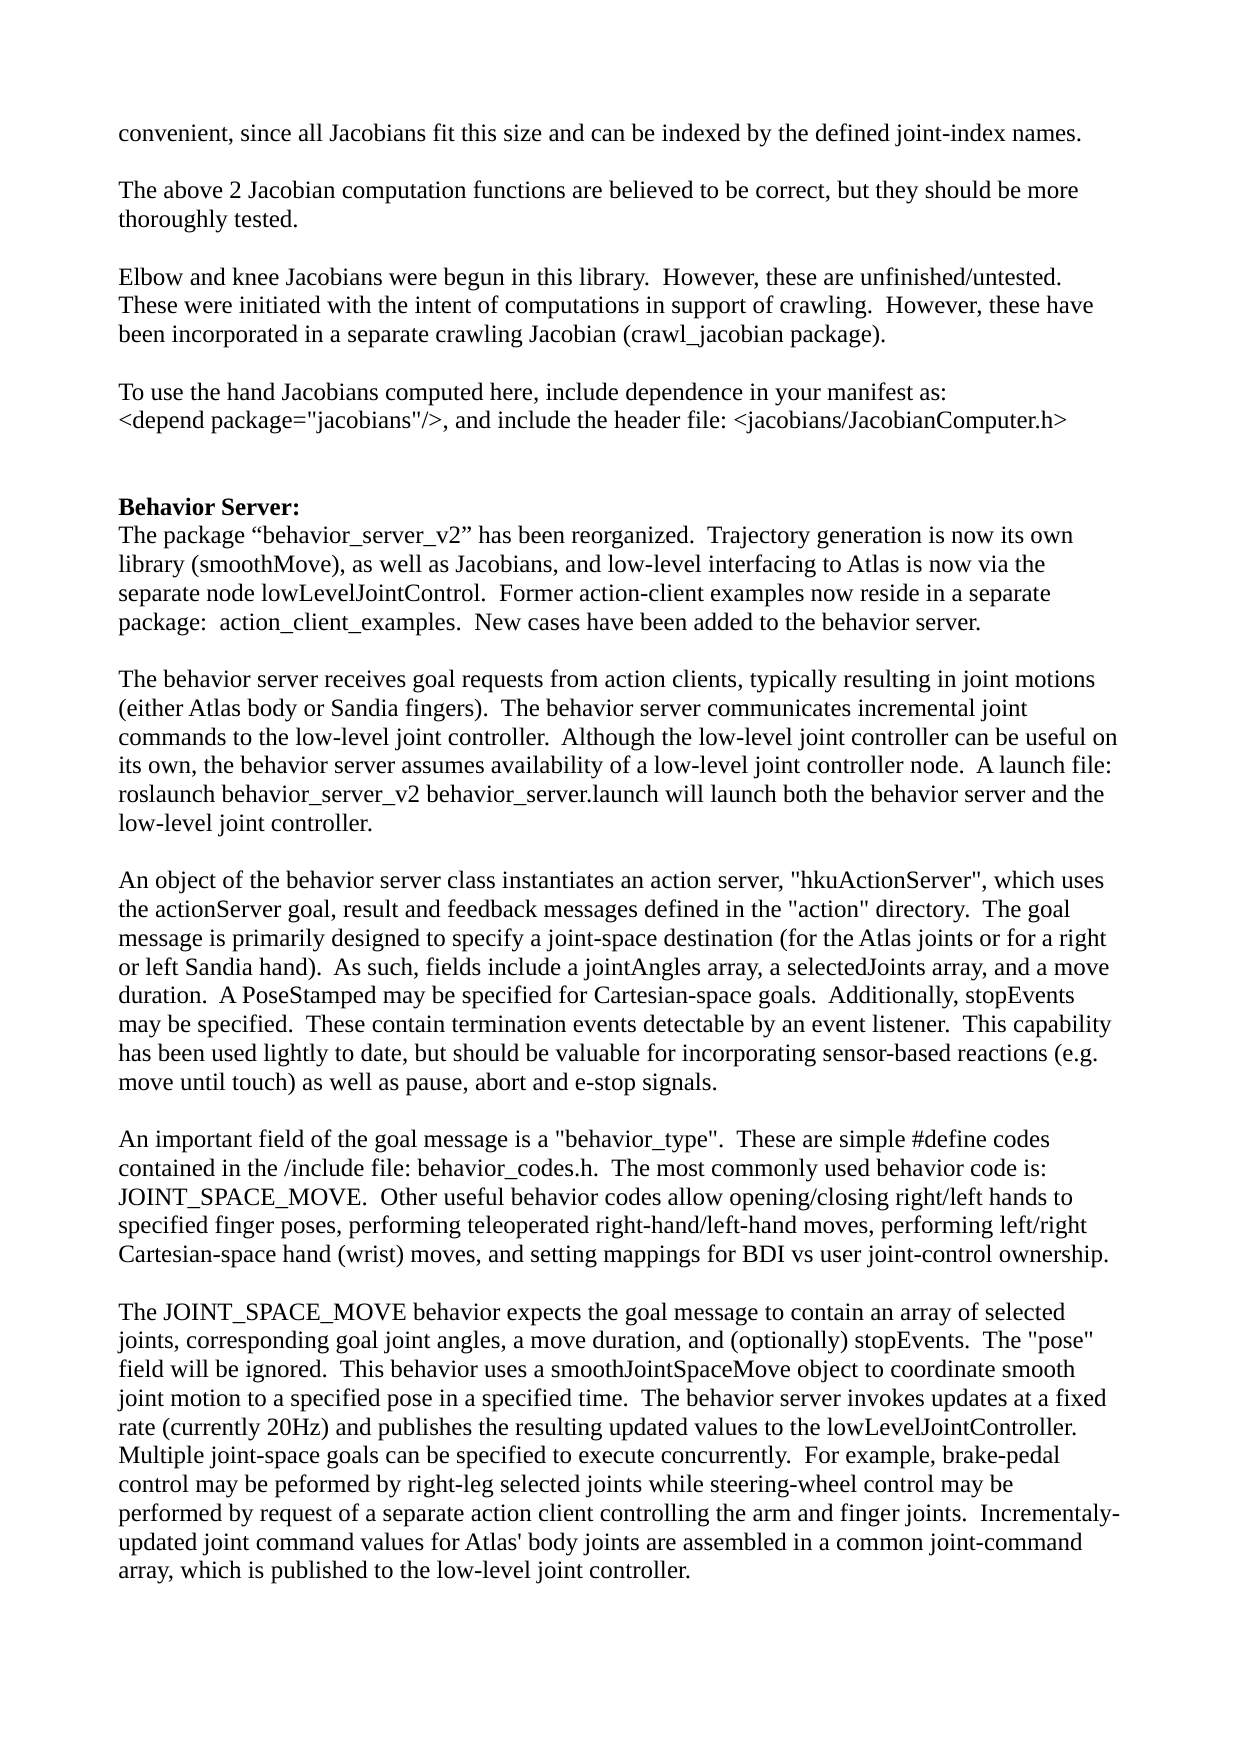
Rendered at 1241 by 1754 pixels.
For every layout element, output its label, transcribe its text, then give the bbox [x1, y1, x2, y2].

text An important field of the goal message is a "behavior_type". These are simple #define codes contained in the /include file: behavior_codes.h. The most commonly used behavior code is: JOINT_SPACE_MOVE. Other useful behavior codes allow opening/closing right/left hands to specified finger poses, performing teleoperated right-hand/left-hand moves, performing left/right Cartesian-space hand (wrist) moves, and setting mappings for BDI vs user joint-control ownership. [118, 1124, 1122, 1268]
text An object of the behavior server class instantiates an action server, "hkuActionServer", which uses the actionServer goal, result and feedback messages defined in the "action" directory. The goal message is primarily designed to specify a joint-space destination (for the Atlas joints or for a right or left Sandia hand). As such, fields include a jointAngles array, a selectedJoints array, and a move duration. A PoseStamped may be specified for Cartesian-space goals. Additionally, stopEvents may be specified. These contain termination events detectable by an event listener. This capability has been used lightly to date, but should be valuable for incorporating sensor-based reactions (e.g. move until touch) as well as pause, abort and e-stop signals. [118, 866, 1122, 1096]
text To use the hand Jacobians computed here, include dependence in your manifest as: [118, 377, 1122, 406]
text <depend package="jacobians"/>, and include the header file: <jacobians/JacobianComputer.h> [118, 406, 1122, 434]
text The package “behavior_server_v2” has been reorganized. Trajectory generation is now its own library (smoothMove), as well as Jacobians, and low-level interfacing to Atlas is now via the separate node lowLevelJointControl. Former action-client examples now reside in a separate package: action_client_examples. New cases have been added to the behavior server. [118, 521, 1122, 636]
text The above 2 Jacobian computation functions are believed to be correct, but they should be more thoroughly tested. [118, 176, 1122, 233]
text Behavior Server: [118, 492, 1122, 521]
text Elbow and knee Jacobians were begun in this library. However, these are unfinished/untested. These were initiated with the intent of computations in support of crawling. However, these have been incorporated in a separate crawling Jacobian (crawl_jacobian package). [118, 262, 1122, 348]
text The JOINT_SPACE_MOVE behavior expects the goal message to contain an array of selected joints, corresponding goal joint angles, a move duration, and (optionally) stopEvents. The "pose" field will be ignored. This behavior uses a smoothJointSpaceMove object to coordinate smooth joint motion to a specified pose in a specified time. The behavior server invokes updates at a fixed rate (currently 20Hz) and publishes the resulting updated values to the lowLevelJointController. Multiple joint-space goals can be specified to execute concurrently. For example, brake-pedal control may be peformed by right-leg selected joints while steering-wheel control may be performed by request of a separate action client controlling the arm and finger joints. Incrementaly-updated joint command values for Atlas' body joints are assembled in a common joint-command array, which is published to the low-level joint controller. [118, 1297, 1122, 1584]
text The behavior server receives goal requests from action clients, typically resulting in joint motions (either Atlas body or Sandia fingers). The behavior server communicates incremental joint commands to the low-level joint controller. Although the low-level joint controller can be useful on its own, the behavior server assumes availability of a low-level joint controller node. A launch file: roslaunch behavior_server_v2 behavior_server.launch will launch both the behavior server and the low-level joint controller. [118, 664, 1122, 837]
text convenient, since all Jacobians fit this size and can be indexed by the defined joint-index names. [118, 118, 1122, 147]
